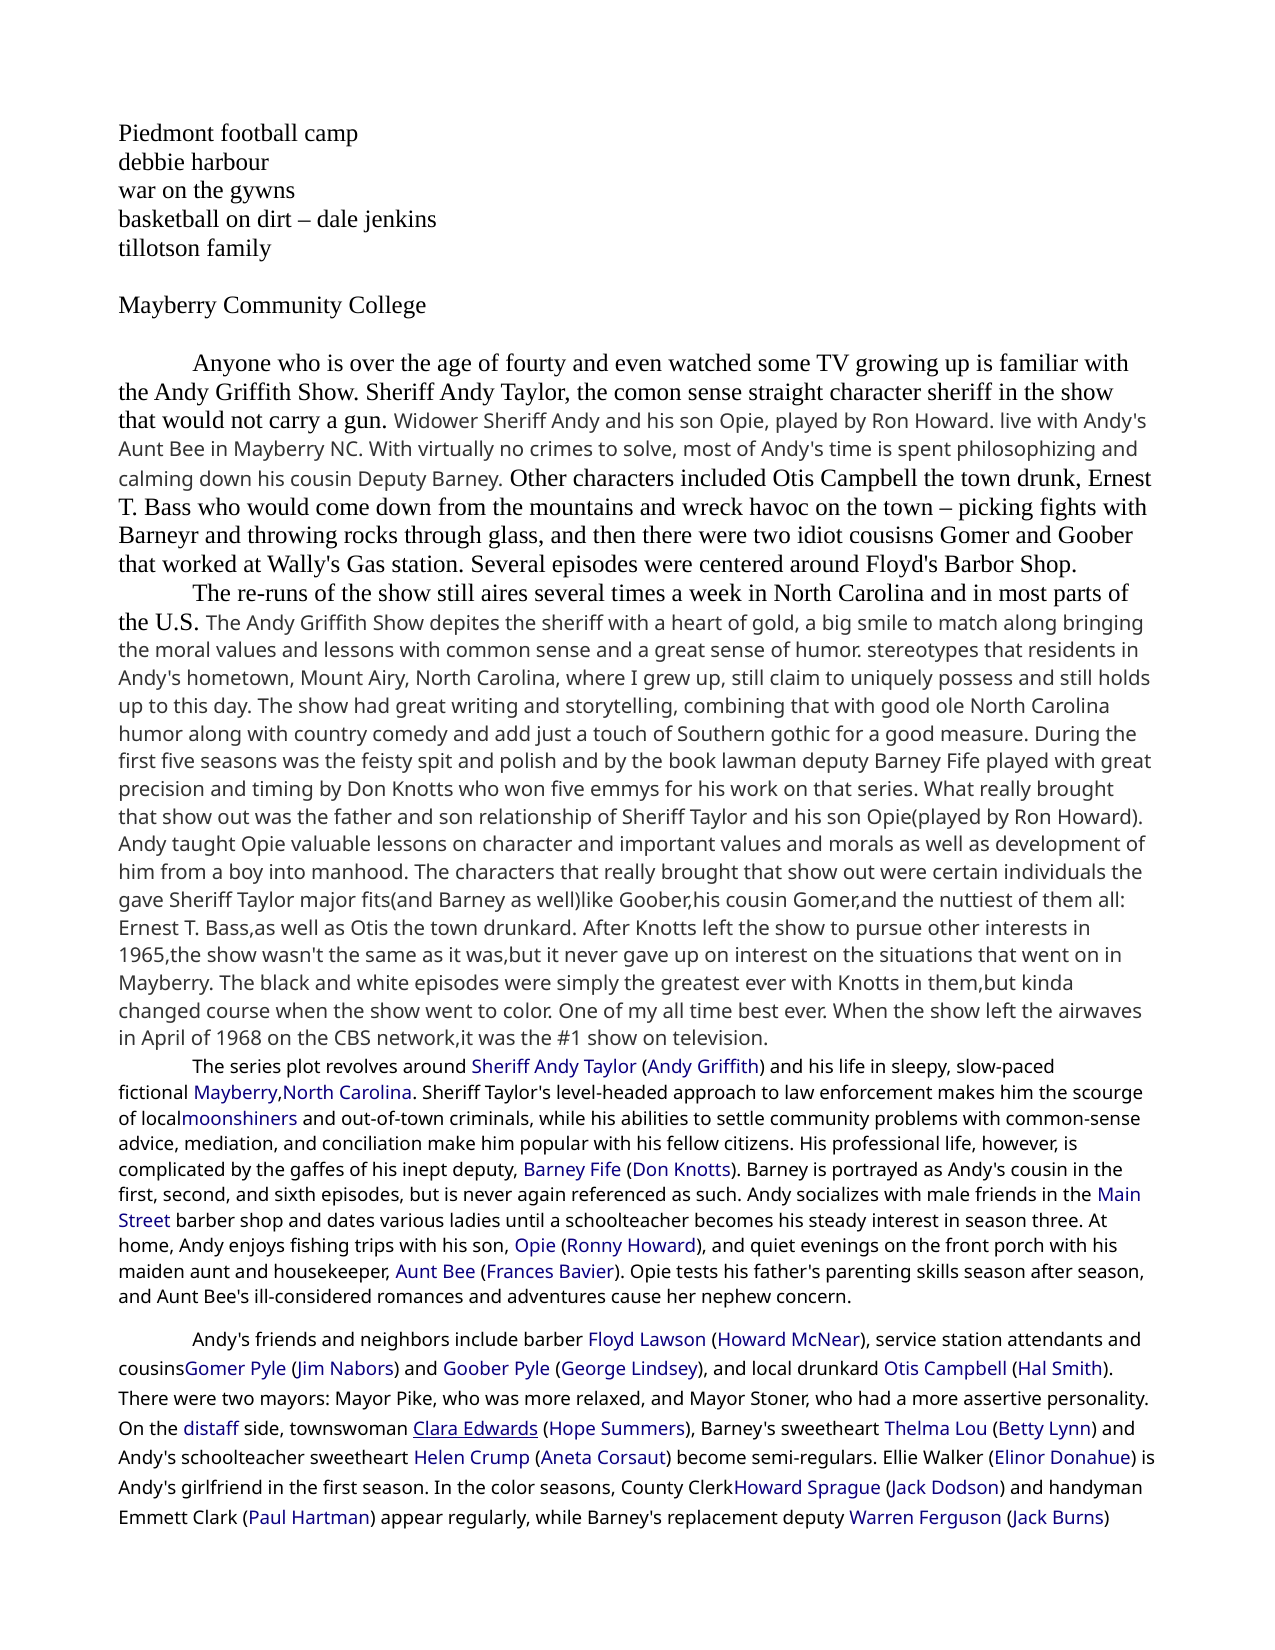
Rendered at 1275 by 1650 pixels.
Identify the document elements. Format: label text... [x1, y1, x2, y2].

text Andy's friends and neighbors include barber Floyd Lawson (Howard McNear), service station attendants and cousinsGomer Pyle (Jim Nabors) and Goober Pyle (George Lindsey), and local drunkard Otis Campbell (Hal Smith). There were two mayors: Mayor Pike, who was more relaxed, and Mayor Stoner, who had a more assertive personality. On the distaff side, townswoman Clara Edwards (Hope Summers), Barney's sweetheart Thelma Lou (Betty Lynn) and Andy's schoolteacher sweetheart Helen Crump (Aneta Corsaut) become semi-regulars. Ellie Walker (Elinor Donahue) is Andy's girlfriend in the first season. In the color seasons, County ClerkHoward Sprague (Jack Dodson) and handyman Emmett Clark (Paul Hartman) appear regularly, while Barney's replacement deputy Warren Ferguson (Jack Burns) [118, 1322, 1157, 1529]
text tillotson family [118, 233, 1157, 262]
text Piedmont football camp [118, 118, 1157, 147]
text war on the gywns [118, 176, 1157, 204]
text The series plot revolves around Sheriff Andy Taylor (Andy Griffith) and his life in sleepy, slow-paced fictional Mayberry,North Carolina. Sheriff Taylor's level-headed approach to law enforcement makes him the scourge of localmoonshiners and out-of-town criminals, while his abilities to settle community problems with common-sense advice, mediation, and conciliation make him popular with his fellow citizens. His professional life, however, is complicated by the gaffes of his inept deputy, Barney Fife (Don Knotts). Barney is portrayed as Andy's cousin in the first, second, and sixth episodes, but is never again referenced as such. Andy socializes with male friends in the Main Street barber shop and dates various ladies until a schoolteacher becomes his steady interest in season three. At home, Andy enjoys fishing trips with his son, Opie (Ronny Howard), and quiet evenings on the front porch with his maiden aunt and housekeeper, Aunt Bee (Frances Bavier). Opie tests his father's parenting skills season after season, and Aunt Bee's ill-considered romances and adventures cause her nephew concern. [118, 1052, 1157, 1309]
text Anyone who is over the age of fourty and even watched some TV growing up is familiar with the Andy Griffith Show. Sheriff Andy Taylor, the comon sense straight character sheriff in the show that would not carry a gun. Widower Sheriff Andy and his son Opie, played by Ron Howard. live with Andy's Aunt Bee in Mayberry NC. With virtually no crimes to solve, most of Andy's time is spent philosophizing and calming down his cousin Deputy Barney. Other characters included Otis Campbell the town drunk, Ernest T. Bass who would come down from the mountains and wreck havoc on the town – picking fights with Barneyr and throwing rocks through glass, and then there were two idiot cousisns Gomer and Goober that worked at Wally's Gas station. Several episodes were centered around Floyd's Barbor Shop. [118, 348, 1157, 578]
text basketball on dirt – dale jenkins [118, 204, 1157, 233]
text Mayberry Community College [118, 291, 1157, 319]
text debbie harbour [118, 147, 1157, 176]
text The re-runs of the show still aires several times a week in North Carolina and in most parts of the U.S. The Andy Griffith Show depites the sheriff with a heart of gold, a big smile to match along bringing the moral values and lessons with common sense and a great sense of humor. stereotypes that residents in Andy's hometown, Mount Airy, North Carolina, where I grew up, still claim to uniquely possess and still holds up to this day. The show had great writing and storytelling, combining that with good ole North Carolina humor along with country comedy and add just a touch of Southern gothic for a good measure. During the first five seasons was the feisty spit and polish and by the book lawman deputy Barney Fife played with great precision and timing by Don Knotts who won five emmys for his work on that series. What really brought that show out was the father and son relationship of Sheriff Taylor and his son Opie(played by Ron Howard). Andy taught Opie valuable lessons on character and important values and morals as well as development of him from a boy into manhood. The characters that really brought that show out were certain individuals the gave Sheriff Taylor major fits(and Barney as well)like Goober,his cousin Gomer,and the nuttiest of them all: Ernest T. Bass,as well as Otis the town drunkard. After Knotts left the show to pursue other interests in 1965,the show wasn't the same as it was,but it never gave up on interest on the situations that went on in Mayberry. The black and white episodes were simply the greatest ever with Knotts in them,but kinda changed course when the show went to color. One of my all time best ever. When the show left the airwaves in April of 1968 on the CBS network,it was the #1 show on television. [118, 578, 1157, 1052]
